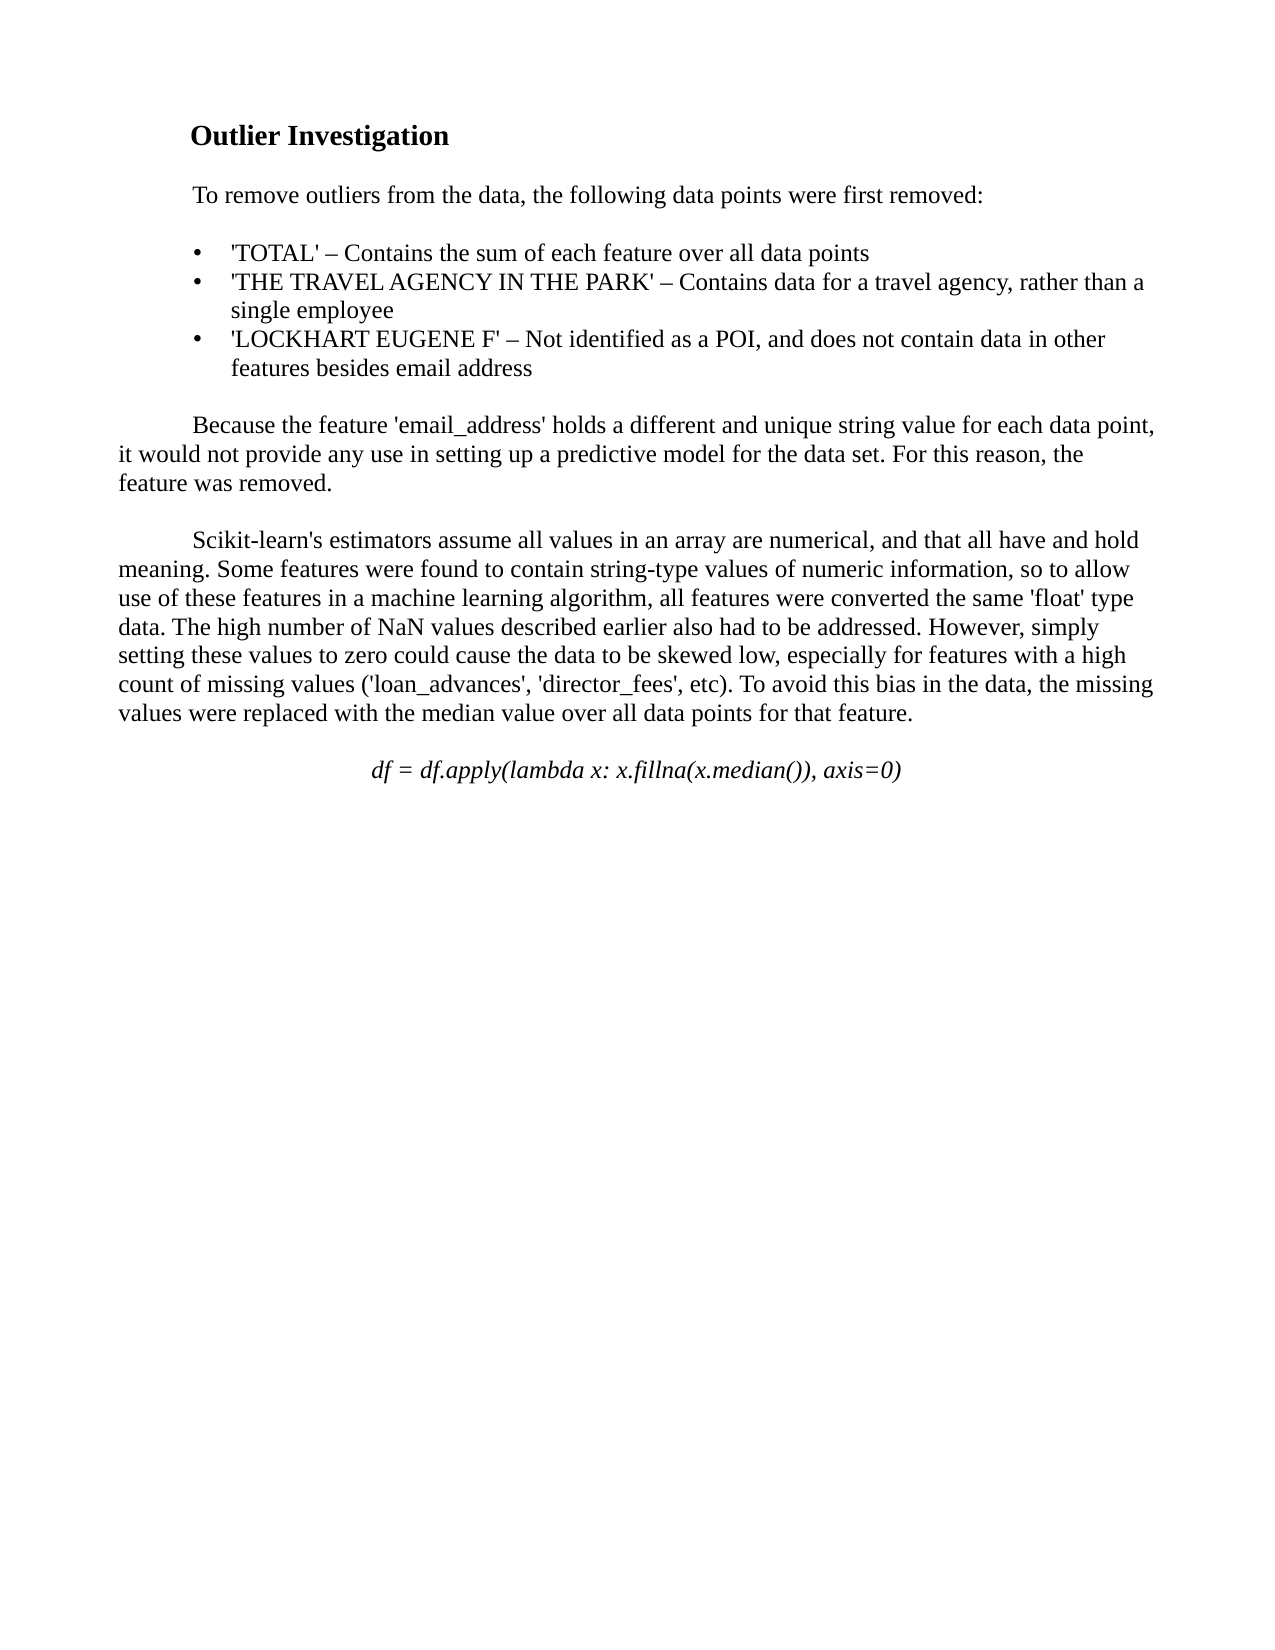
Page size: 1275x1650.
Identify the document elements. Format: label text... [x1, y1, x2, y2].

list 'THE TRAVEL AGENCY IN THE PARK' – Contains data for a travel agency, rather than a single employee [193, 267, 1157, 324]
text df = df.apply(lambda x: x.fillna(x.median()), axis=0) [118, 755, 1157, 784]
text Outlier Investigation [118, 118, 1157, 152]
list 'TOTAL' – Contains the sum of each feature over all data points [193, 238, 1157, 267]
list 'LOCKHART EUGENE F' – Not identified as a POI, and does not contain data in other features besides email address [193, 324, 1157, 382]
text Scikit-learn's estimators assume all values in an array are numerical, and that all have and hold meaning. Some features were found to contain string-type values of numeric information, so to allow use of these features in a machine learning algorithm, all features were converted the same 'float' type data. The high number of NaN values described earlier also had to be addressed. However, simply setting these values to zero could cause the data to be skewed low, especially for features with a high count of missing values ('loan_advances', 'director_fees', etc). To avoid this bias in the data, the missing values were replaced with the median value over all data points for that feature. [118, 525, 1157, 727]
text To remove outliers from the data, the following data points were first removed: [118, 180, 1157, 209]
text Because the feature 'email_address' holds a different and unique string value for each data point, it would not provide any use in setting up a predictive model for the data set. For this reason, the feature was removed. [118, 410, 1157, 497]
